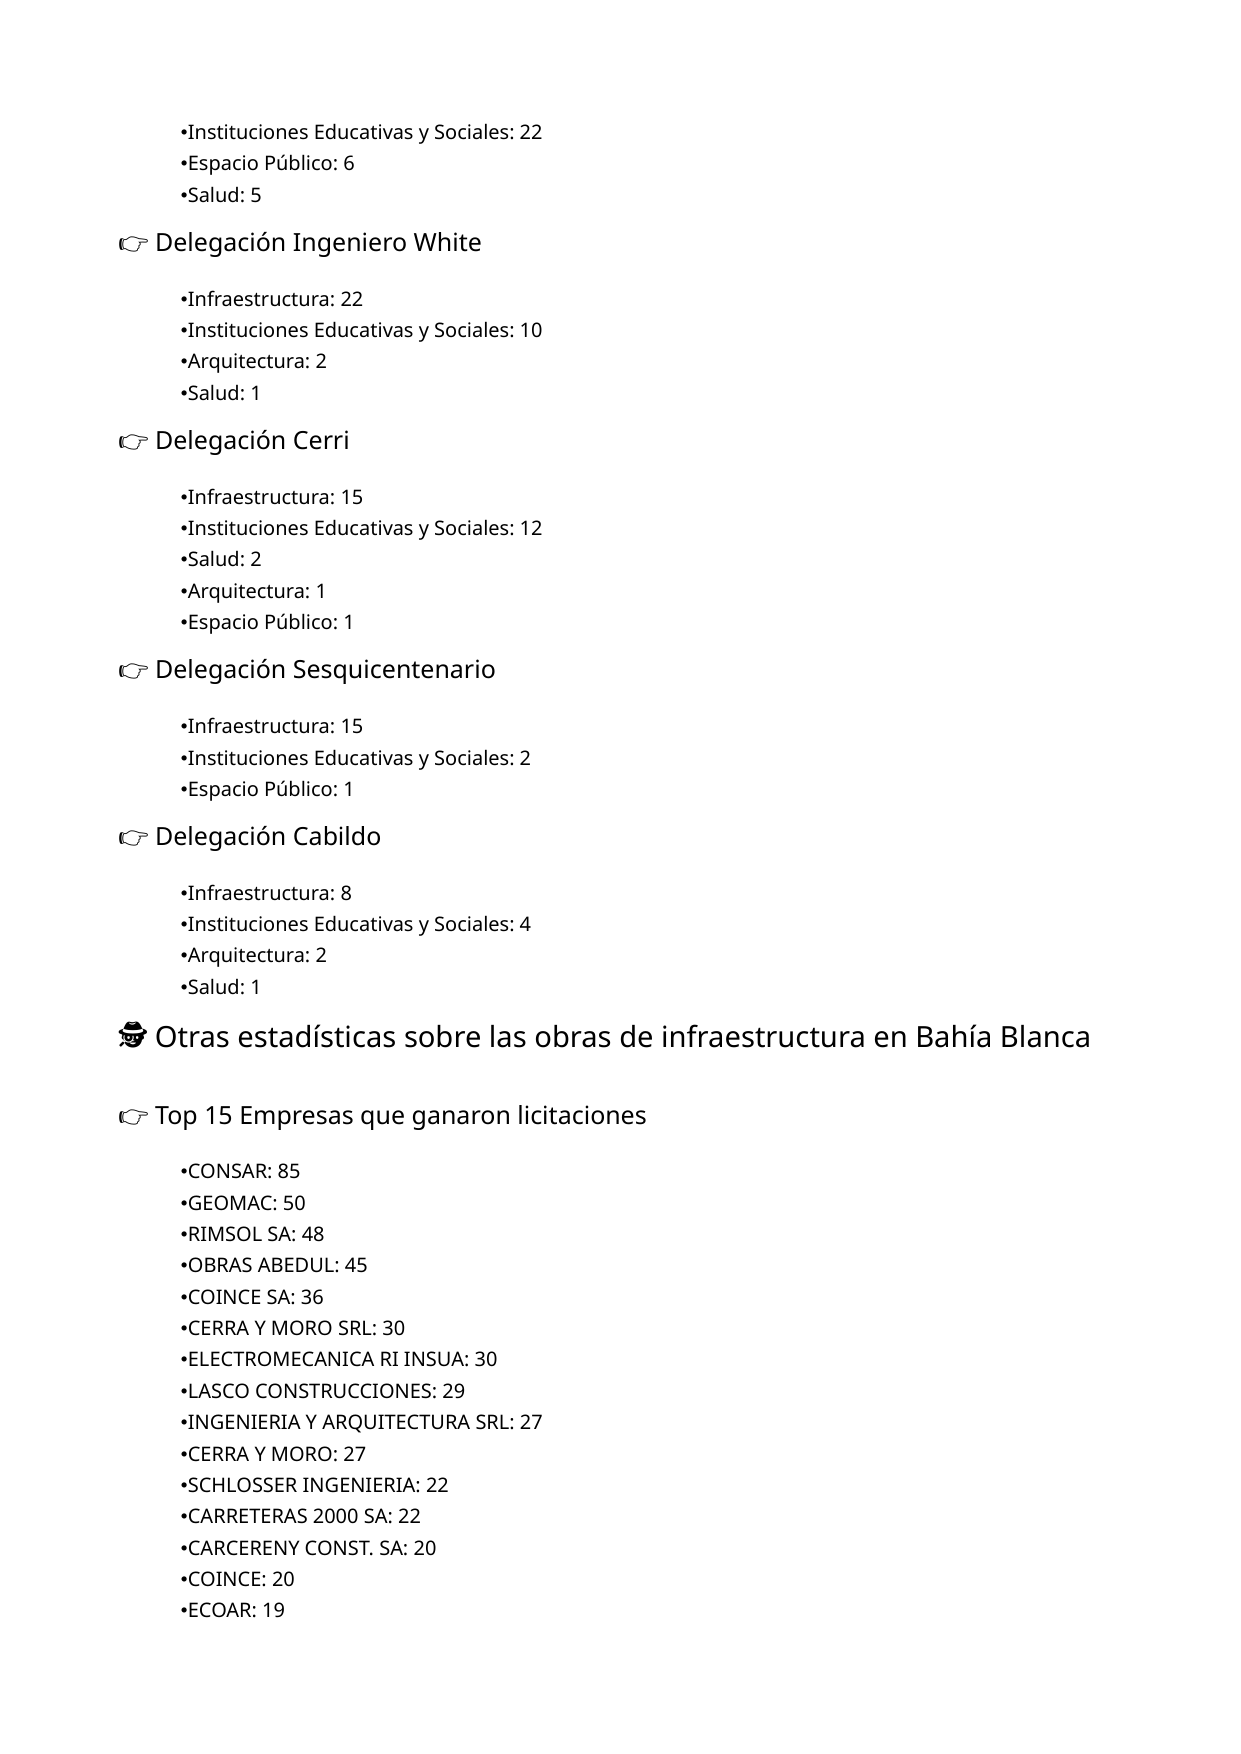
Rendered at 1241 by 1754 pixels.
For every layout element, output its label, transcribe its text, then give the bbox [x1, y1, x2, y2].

list Instituciones Educativas y Sociales: 2 [181, 743, 1122, 771]
list CERRA Y MORO: 27 [181, 1439, 1122, 1467]
list ECOAR: 19 [181, 1596, 1122, 1624]
list CARCERENY CONST. SA: 20 [181, 1534, 1122, 1561]
list Arquitectura: 2 [181, 347, 1122, 375]
list SCHLOSSER INGENIERIA: 22 [181, 1471, 1122, 1498]
list COINCE SA: 36 [181, 1283, 1122, 1310]
list CONSAR: 85 [181, 1157, 1122, 1185]
list OBRAS ABEDUL: 45 [181, 1251, 1122, 1279]
list Instituciones Educativas y Sociales: 10 [181, 316, 1122, 343]
list CARRETERAS 2000 SA: 22 [181, 1502, 1122, 1529]
list Infraestructura: 15 [181, 712, 1122, 739]
list RIMSOL SA: 48 [181, 1220, 1122, 1247]
list Arquitectura: 1 [181, 577, 1122, 604]
list Espacio Público: 1 [181, 775, 1122, 802]
list Infraestructura: 8 [181, 879, 1122, 906]
list GEOMAC: 50 [181, 1189, 1122, 1216]
list Salud: 5 [181, 181, 1122, 208]
subtitle 👉 Delegación Cerri [118, 423, 1122, 457]
subtitle 🕵️ Otras estadísticas sobre las obras de infraestructura en Bahía Blanca [118, 1017, 1122, 1056]
list INGENIERIA Y ARQUITECTURA SRL: 27 [181, 1408, 1122, 1436]
list Infraestructura: 22 [181, 285, 1122, 312]
list Instituciones Educativas y Sociales: 4 [181, 910, 1122, 937]
list LASCO CONSTRUCCIONES: 29 [181, 1377, 1122, 1404]
list Instituciones Educativas y Sociales: 12 [181, 514, 1122, 541]
list ELECTROMECANICA RI INSUA: 30 [181, 1346, 1122, 1373]
subtitle 👉 Top 15 Empresas que ganaron licitaciones [118, 1097, 1122, 1131]
list Salud: 2 [181, 546, 1122, 573]
subtitle 👉 Delegación Ingeniero White [118, 225, 1122, 259]
subtitle 👉 Delegación Sesquicentenario [118, 652, 1122, 686]
subtitle 👉 Delegación Cabildo [118, 819, 1122, 853]
list Espacio Público: 1 [181, 608, 1122, 636]
list CERRA Y MORO SRL: 30 [181, 1314, 1122, 1341]
list Salud: 1 [181, 973, 1122, 1000]
list Infraestructura: 15 [181, 483, 1122, 510]
list Salud: 1 [181, 379, 1122, 406]
list COINCE: 20 [181, 1565, 1122, 1592]
list Arquitectura: 2 [181, 942, 1122, 969]
list Instituciones Educativas y Sociales: 22 [181, 118, 1122, 145]
list Espacio Público: 6 [181, 149, 1122, 177]
